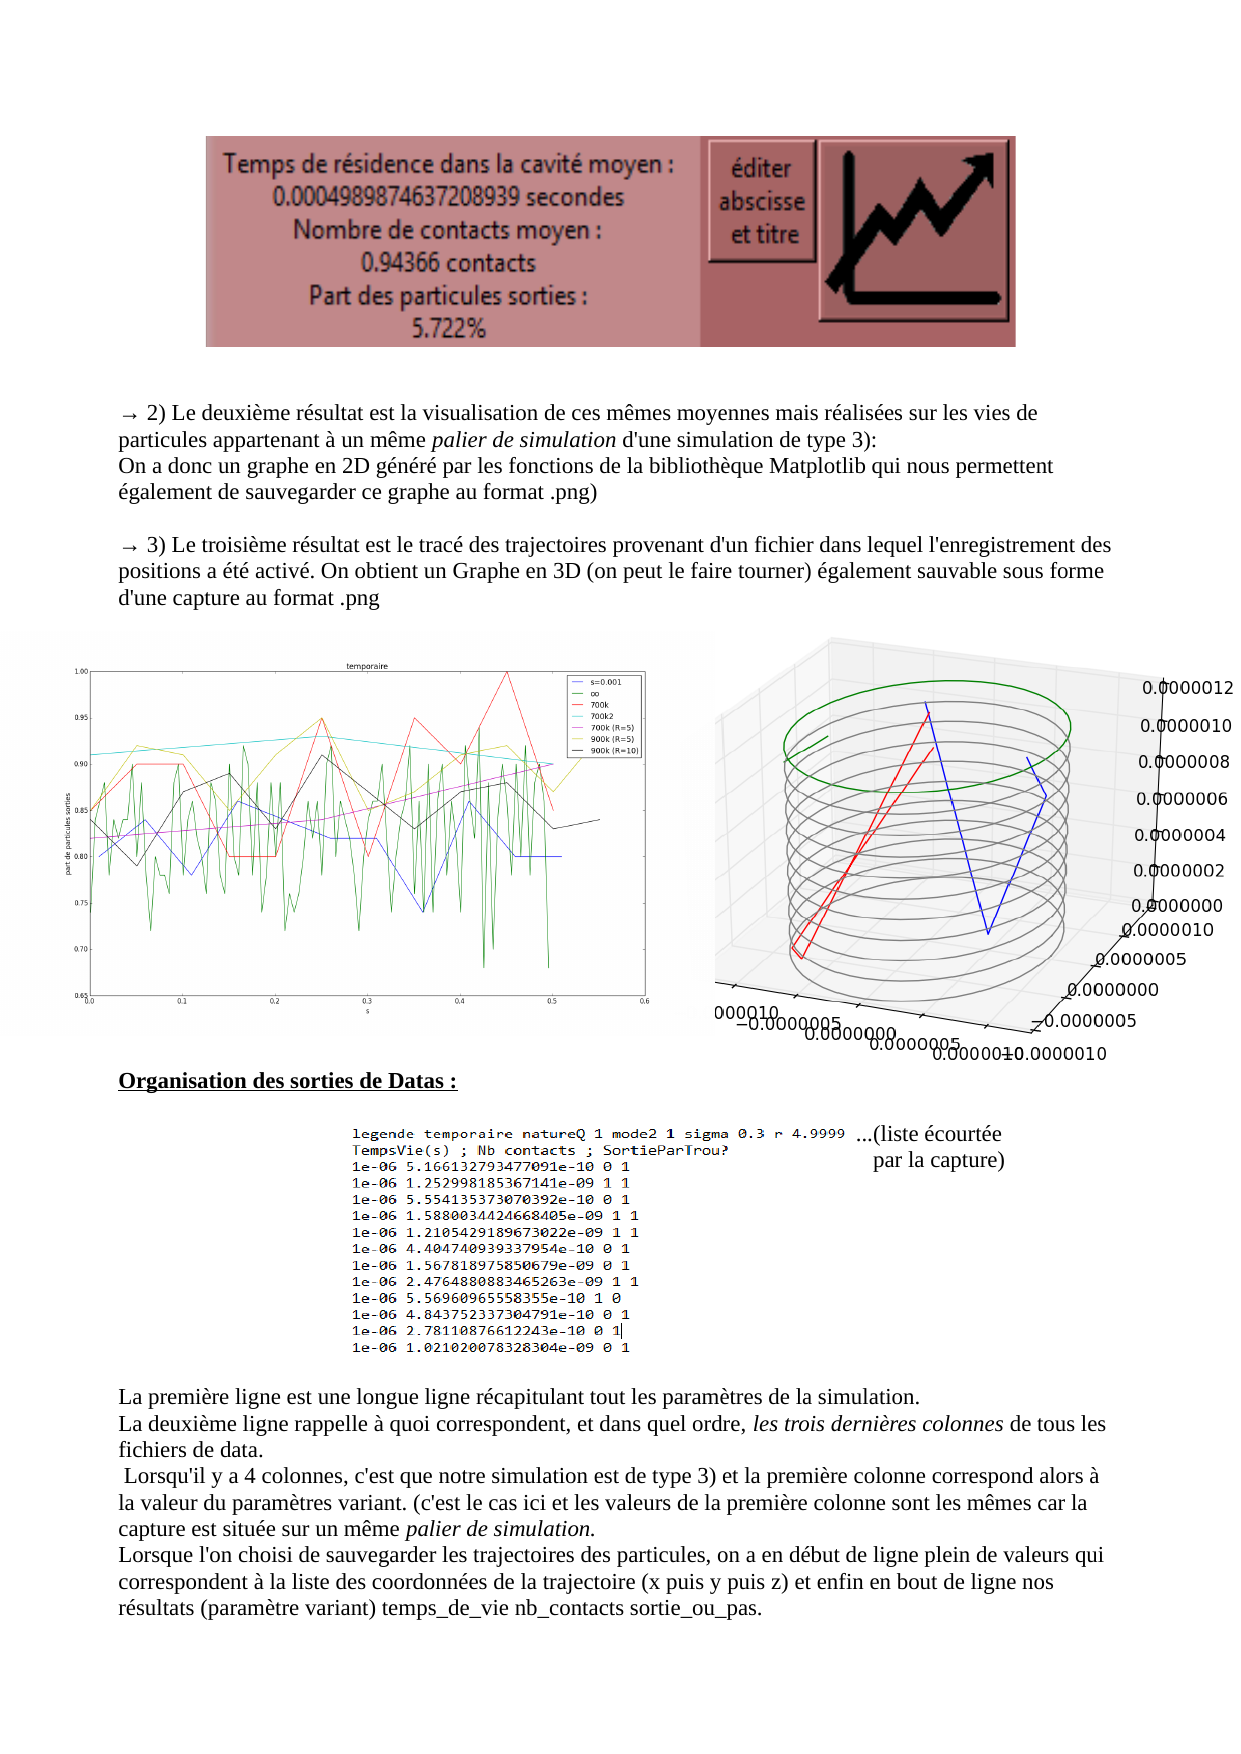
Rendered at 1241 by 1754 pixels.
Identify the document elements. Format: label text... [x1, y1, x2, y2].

text → 2) Le deuxième résultat est la visualisation de ces mêmes moyennes mais réalisées sur les vies de particules appartenant à un même palier de simulation d'une simulation de type 3): [118, 399, 1122, 452]
text Lorsque l'on choisi de sauvegarder les trajectoires des particules, on a en début de ligne plein de valeurs qui correspondent à la liste des coordonnées de la trajectoire (x puis y puis z) et enfin en bout de ligne nos résultats (paramètre variant) temps_de_vie nb_contacts sortie_ou_pas. [118, 1541, 1122, 1620]
text On a donc un graphe en 2D généré par les fonctions de la bibliothèque Matplotlib qui nous permettent également de sauvegarder ce graphe au format .png) [118, 452, 1122, 505]
text Lorsqu'il y a 4 colonnes, c'est que notre simulation est de type 3) et la première colonne correspond alors à la valeur du paramètres variant. (c'est le cas ici et les valeurs de la première colonne sont les mêmes car la capture est située sur un même palier de simulation. [118, 1462, 1122, 1541]
text par la capture) [845, 1146, 1122, 1172]
text La première ligne est une longue ligne récapitulant tout les paramètres de la simulation. [118, 1383, 1122, 1409]
text → 3) Le troisième résultat est le tracé des trajectoires provenant d'un fichier dans lequel l'enregistrement des positions a été activé. On obtient un Graphe en 3D (on peut le faire tourner) également sauvable sous forme d'une capture au format .png [118, 531, 1122, 610]
text Organisation des sorties de Datas : [118, 1036, 1122, 1093]
text [118, 610, 1122, 631]
text [118, 1146, 351, 1172]
picture [205, 136, 1016, 347]
text ...(liste écourtée [118, 1120, 1122, 1146]
text La deuxième ligne rappelle à quoi correspondent, et dans quel ordre, les trois dernières colonnes de tous les fichiers de data. [118, 1409, 1122, 1462]
picture [0, 631, 1241, 1067]
picture [351, 1125, 845, 1356]
